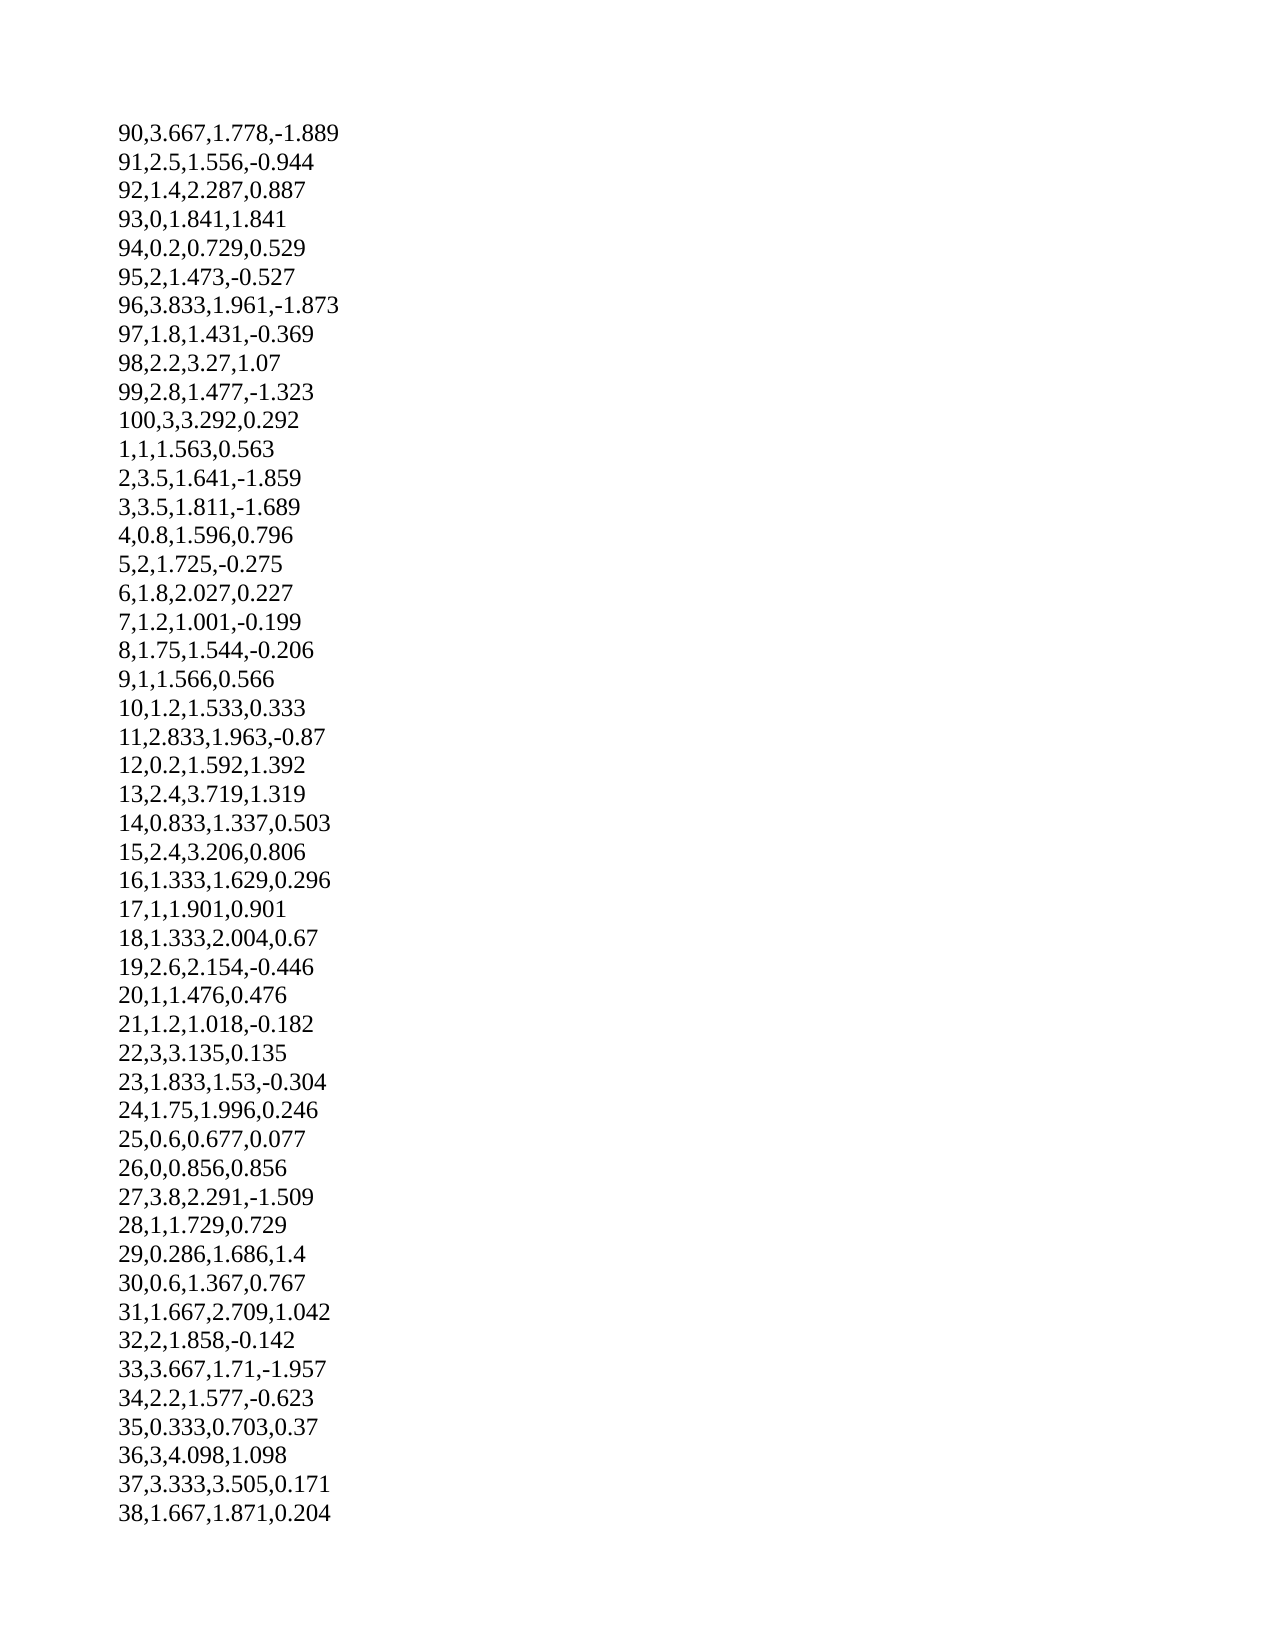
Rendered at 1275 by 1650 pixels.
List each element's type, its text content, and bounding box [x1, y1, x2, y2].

text 2,3.5,1.641,-1.859 [118, 463, 1157, 492]
text 93,0,1.841,1.841 [118, 204, 1157, 233]
text 100,3,3.292,0.292 [118, 406, 1157, 434]
text 5,2,1.725,-0.275 [118, 549, 1157, 578]
text 32,2,1.858,-0.142 [118, 1326, 1157, 1354]
text 92,1.4,2.287,0.887 [118, 176, 1157, 204]
text 29,0.286,1.686,1.4 [118, 1239, 1157, 1268]
text 37,3.333,3.505,0.171 [118, 1469, 1157, 1498]
text 31,1.667,2.709,1.042 [118, 1297, 1157, 1326]
text 95,2,1.473,-0.527 [118, 262, 1157, 291]
text 13,2.4,3.719,1.319 [118, 779, 1157, 808]
text 18,1.333,2.004,0.67 [118, 923, 1157, 952]
text 3,3.5,1.811,-1.689 [118, 492, 1157, 521]
text 33,3.667,1.71,-1.957 [118, 1354, 1157, 1383]
text 90,3.667,1.778,-1.889 [118, 118, 1157, 147]
text 25,0.6,0.677,0.077 [118, 1124, 1157, 1153]
text 21,1.2,1.018,-0.182 [118, 1009, 1157, 1038]
text 14,0.833,1.337,0.503 [118, 808, 1157, 837]
text 9,1,1.566,0.566 [118, 664, 1157, 693]
text 7,1.2,1.001,-0.199 [118, 607, 1157, 636]
text 10,1.2,1.533,0.333 [118, 693, 1157, 722]
text 99,2.8,1.477,-1.323 [118, 377, 1157, 406]
text 38,1.667,1.871,0.204 [118, 1498, 1157, 1527]
text 12,0.2,1.592,1.392 [118, 751, 1157, 779]
text 30,0.6,1.367,0.767 [118, 1268, 1157, 1297]
text 26,0,0.856,0.856 [118, 1153, 1157, 1182]
text 34,2.2,1.577,-0.623 [118, 1383, 1157, 1412]
text 11,2.833,1.963,-0.87 [118, 722, 1157, 751]
text 36,3,4.098,1.098 [118, 1441, 1157, 1469]
text 28,1,1.729,0.729 [118, 1211, 1157, 1239]
text 27,3.8,2.291,-1.509 [118, 1182, 1157, 1211]
text 24,1.75,1.996,0.246 [118, 1096, 1157, 1124]
text 19,2.6,2.154,-0.446 [118, 952, 1157, 981]
text 1,1,1.563,0.563 [118, 434, 1157, 463]
text 98,2.2,3.27,1.07 [118, 348, 1157, 377]
text 17,1,1.901,0.901 [118, 894, 1157, 923]
text 96,3.833,1.961,-1.873 [118, 291, 1157, 319]
text 15,2.4,3.206,0.806 [118, 837, 1157, 866]
text 6,1.8,2.027,0.227 [118, 578, 1157, 607]
text 35,0.333,0.703,0.37 [118, 1412, 1157, 1441]
text 4,0.8,1.596,0.796 [118, 521, 1157, 549]
text 22,3,3.135,0.135 [118, 1038, 1157, 1067]
text 94,0.2,0.729,0.529 [118, 233, 1157, 262]
text 91,2.5,1.556,-0.944 [118, 147, 1157, 176]
text 97,1.8,1.431,-0.369 [118, 319, 1157, 348]
text 16,1.333,1.629,0.296 [118, 866, 1157, 894]
text 8,1.75,1.544,-0.206 [118, 636, 1157, 664]
text 23,1.833,1.53,-0.304 [118, 1067, 1157, 1096]
text 20,1,1.476,0.476 [118, 981, 1157, 1009]
